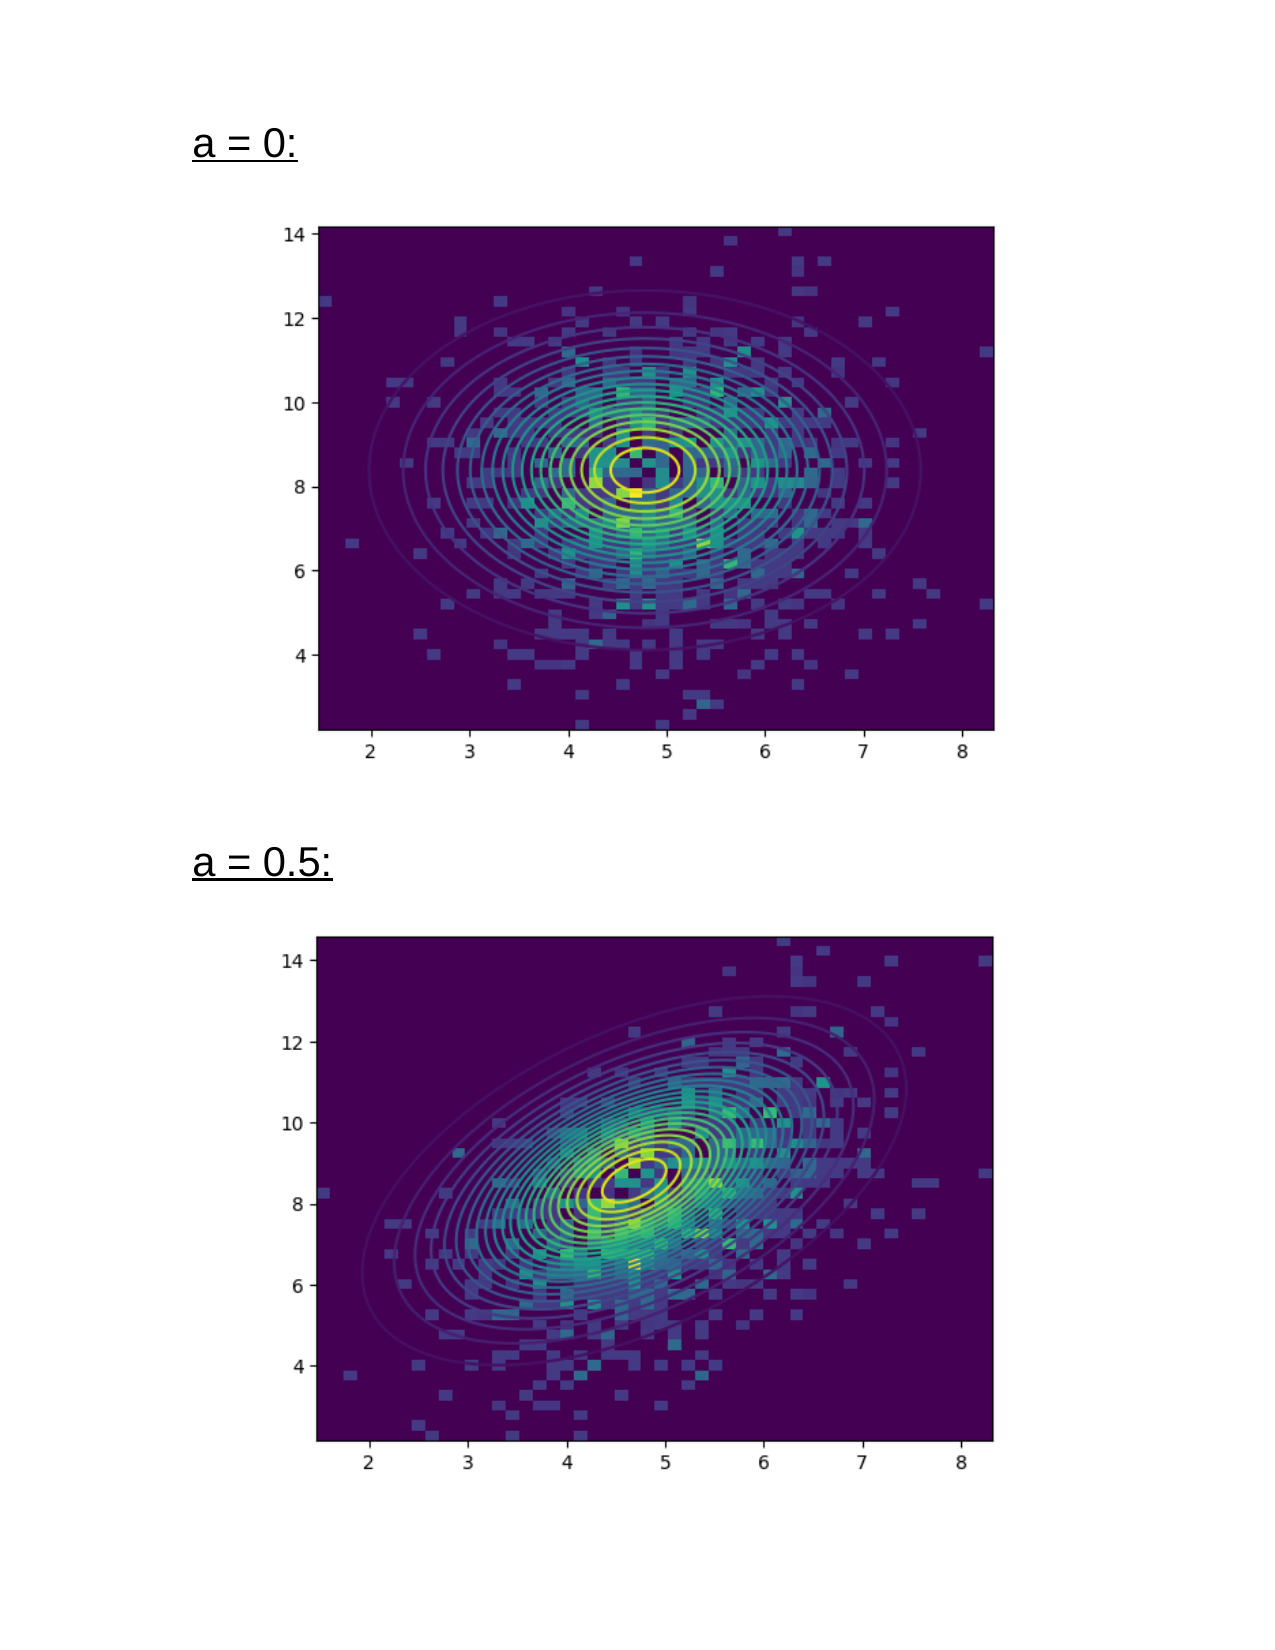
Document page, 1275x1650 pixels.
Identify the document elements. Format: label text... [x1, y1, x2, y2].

text a = 0.5: [118, 837, 1157, 885]
picture [268, 213, 1007, 776]
text a = 0: [118, 118, 1157, 166]
picture [266, 923, 1006, 1487]
